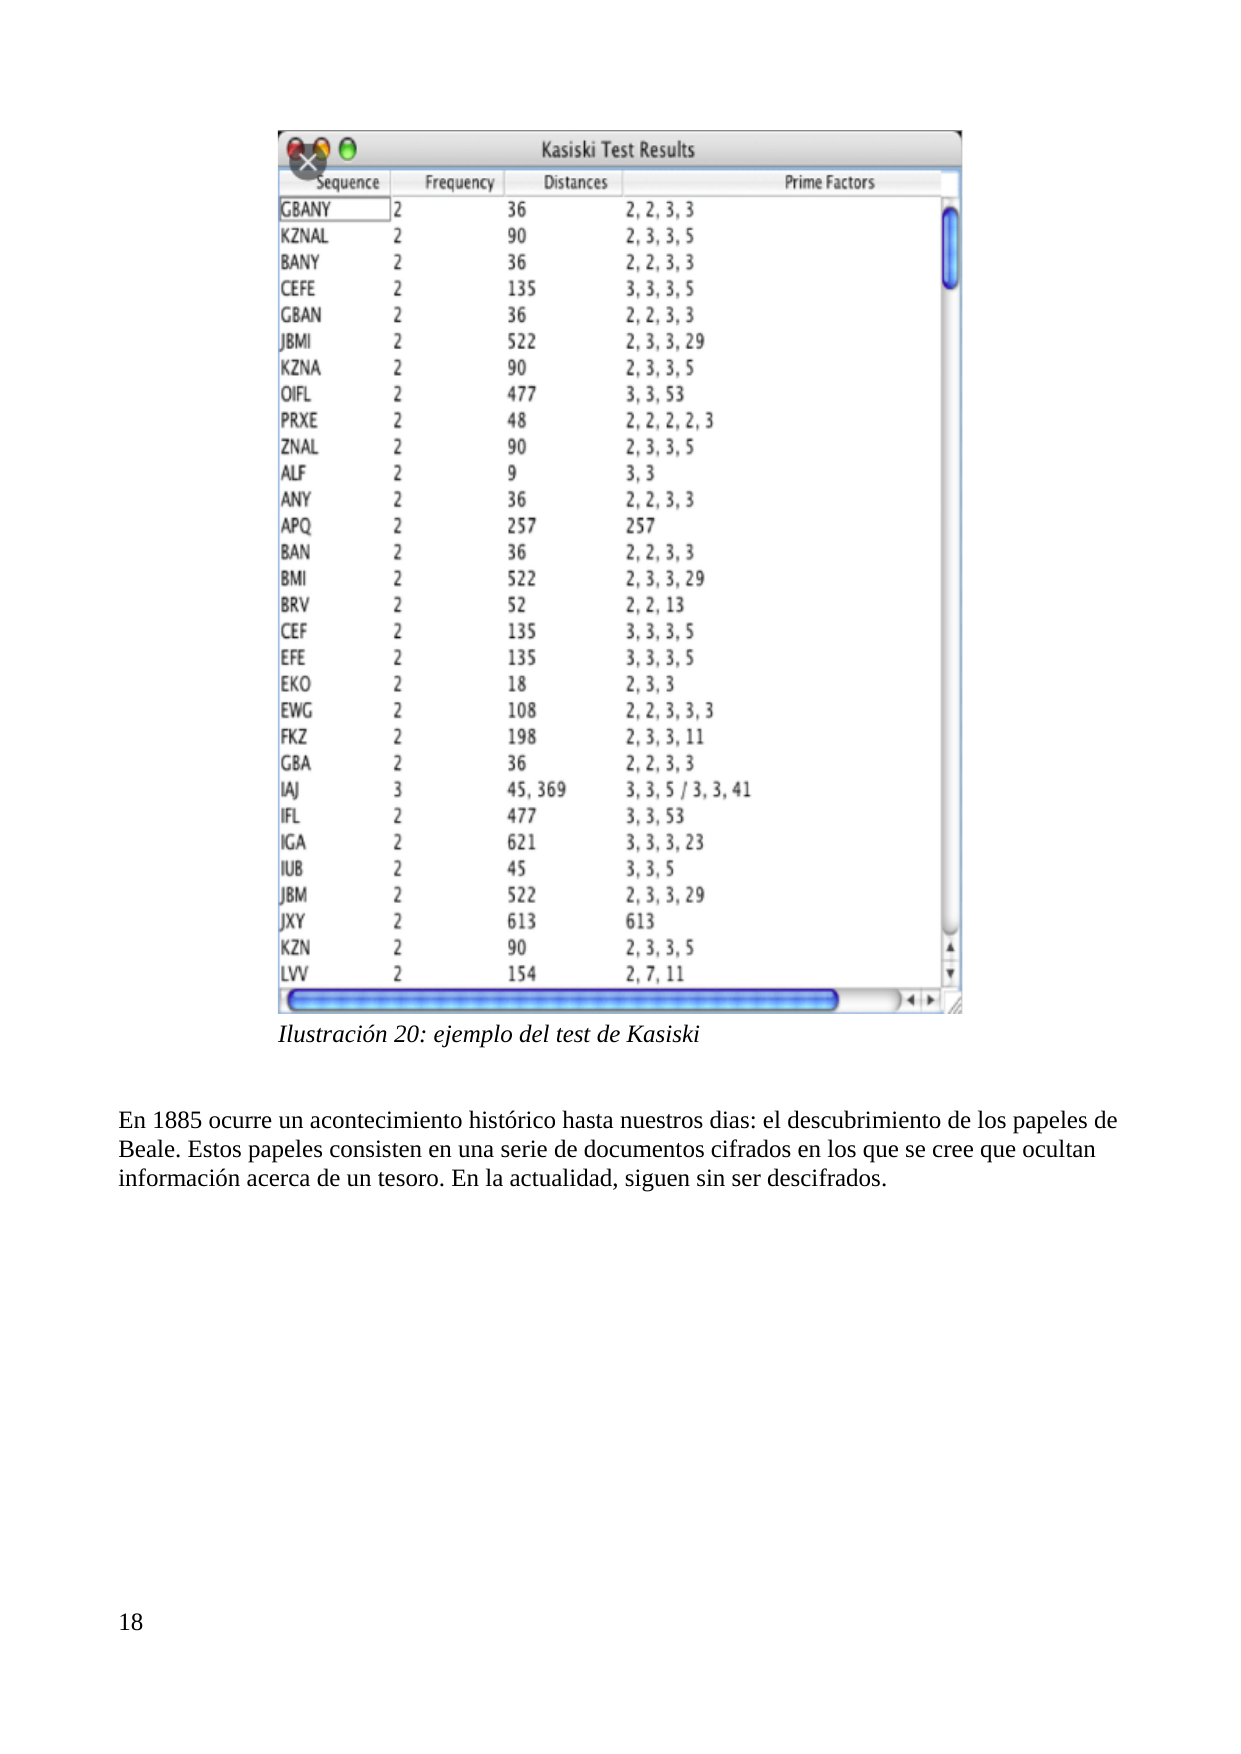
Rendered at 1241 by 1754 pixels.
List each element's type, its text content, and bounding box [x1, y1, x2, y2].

text En 1885 ocurre un acontecimiento histórico hasta nuestros dias: el descubrimiento de los papeles de Beale. Estos papeles consisten en una serie de documentos cifrados en los que se cree que ocultan información acerca de un tesoro. En la actualidad, siguen sin ser descifrados. [118, 1105, 1122, 1191]
picture [277, 130, 963, 1014]
text Ilustración 20: ejemplo del test de Kasiski [278, 1014, 962, 1048]
